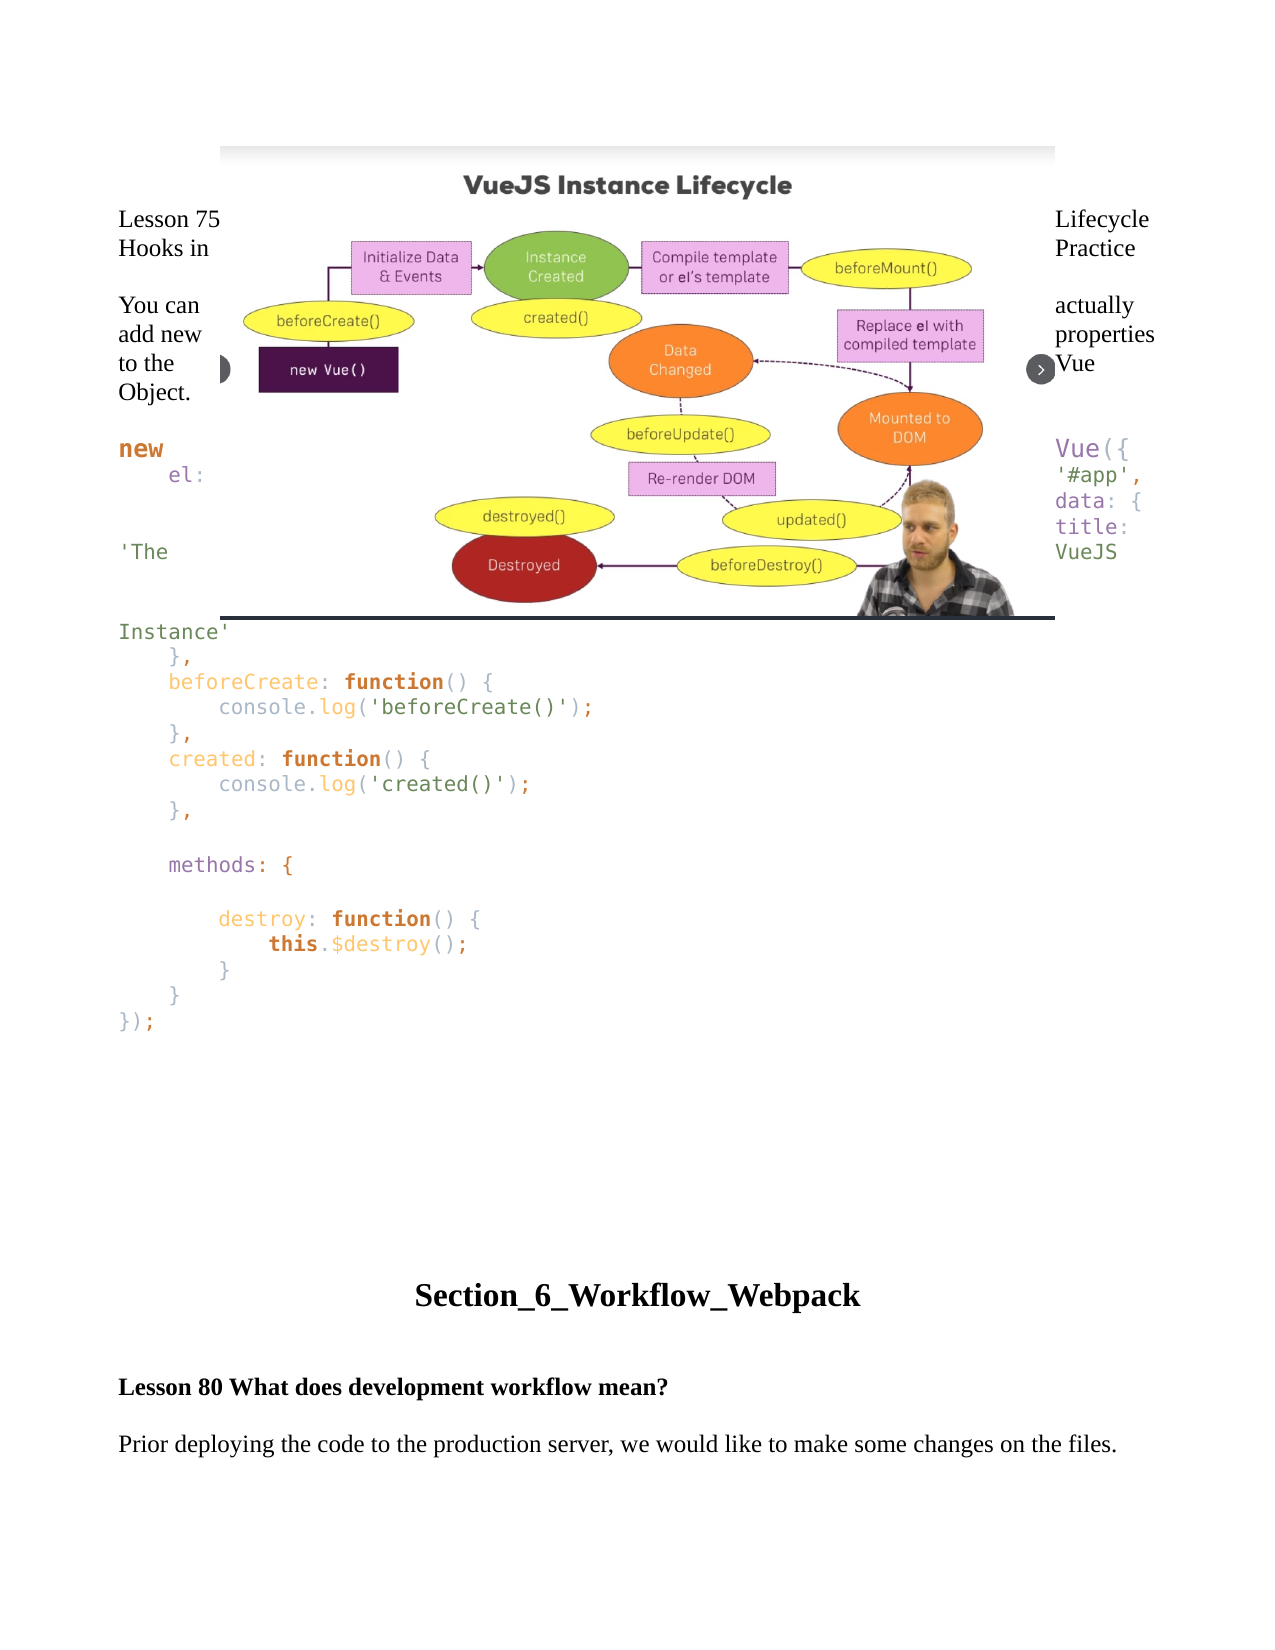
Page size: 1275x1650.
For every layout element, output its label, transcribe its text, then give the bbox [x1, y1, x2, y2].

text }, [118, 798, 1157, 823]
text methods: { [118, 853, 1157, 877]
text data: { [1055, 489, 1157, 515]
text }); [118, 1009, 1157, 1033]
text '#app', [1055, 463, 1157, 489]
text el: [118, 463, 220, 489]
text You can actually add new properties to the Vue Object. [1055, 291, 1157, 406]
text Lesson 80 What does development workflow mean? [118, 1372, 1157, 1400]
text [118, 489, 220, 515]
text Section_6_Workflow_Webpack [118, 1276, 1157, 1314]
text Lesson 75 Lifecycle Hooks in Practice [118, 204, 220, 262]
text } [118, 983, 1157, 1009]
text new [118, 434, 220, 463]
text }, [118, 644, 1157, 670]
text Lesson 75 Lifecycle Hooks in Practice [1055, 204, 1157, 262]
text You can actually add new properties to the Vue Object. [118, 291, 220, 406]
text created: function() { [118, 747, 1157, 772]
text title: 'The VueJS Instance' [118, 515, 1157, 644]
text destroy: function() { [118, 907, 1157, 932]
text console.log('beforeCreate()'); [118, 695, 1157, 721]
text Vue({ [1055, 434, 1157, 463]
text this.$destroy(); [118, 932, 1157, 958]
text }, [118, 721, 1157, 747]
text } [118, 958, 1157, 983]
text beforeCreate: function() { [118, 670, 1157, 695]
text Prior deploying the code to the production server, we would like to make some changes on the files. [118, 1429, 1157, 1458]
text console.log('created()'); [118, 772, 1157, 798]
